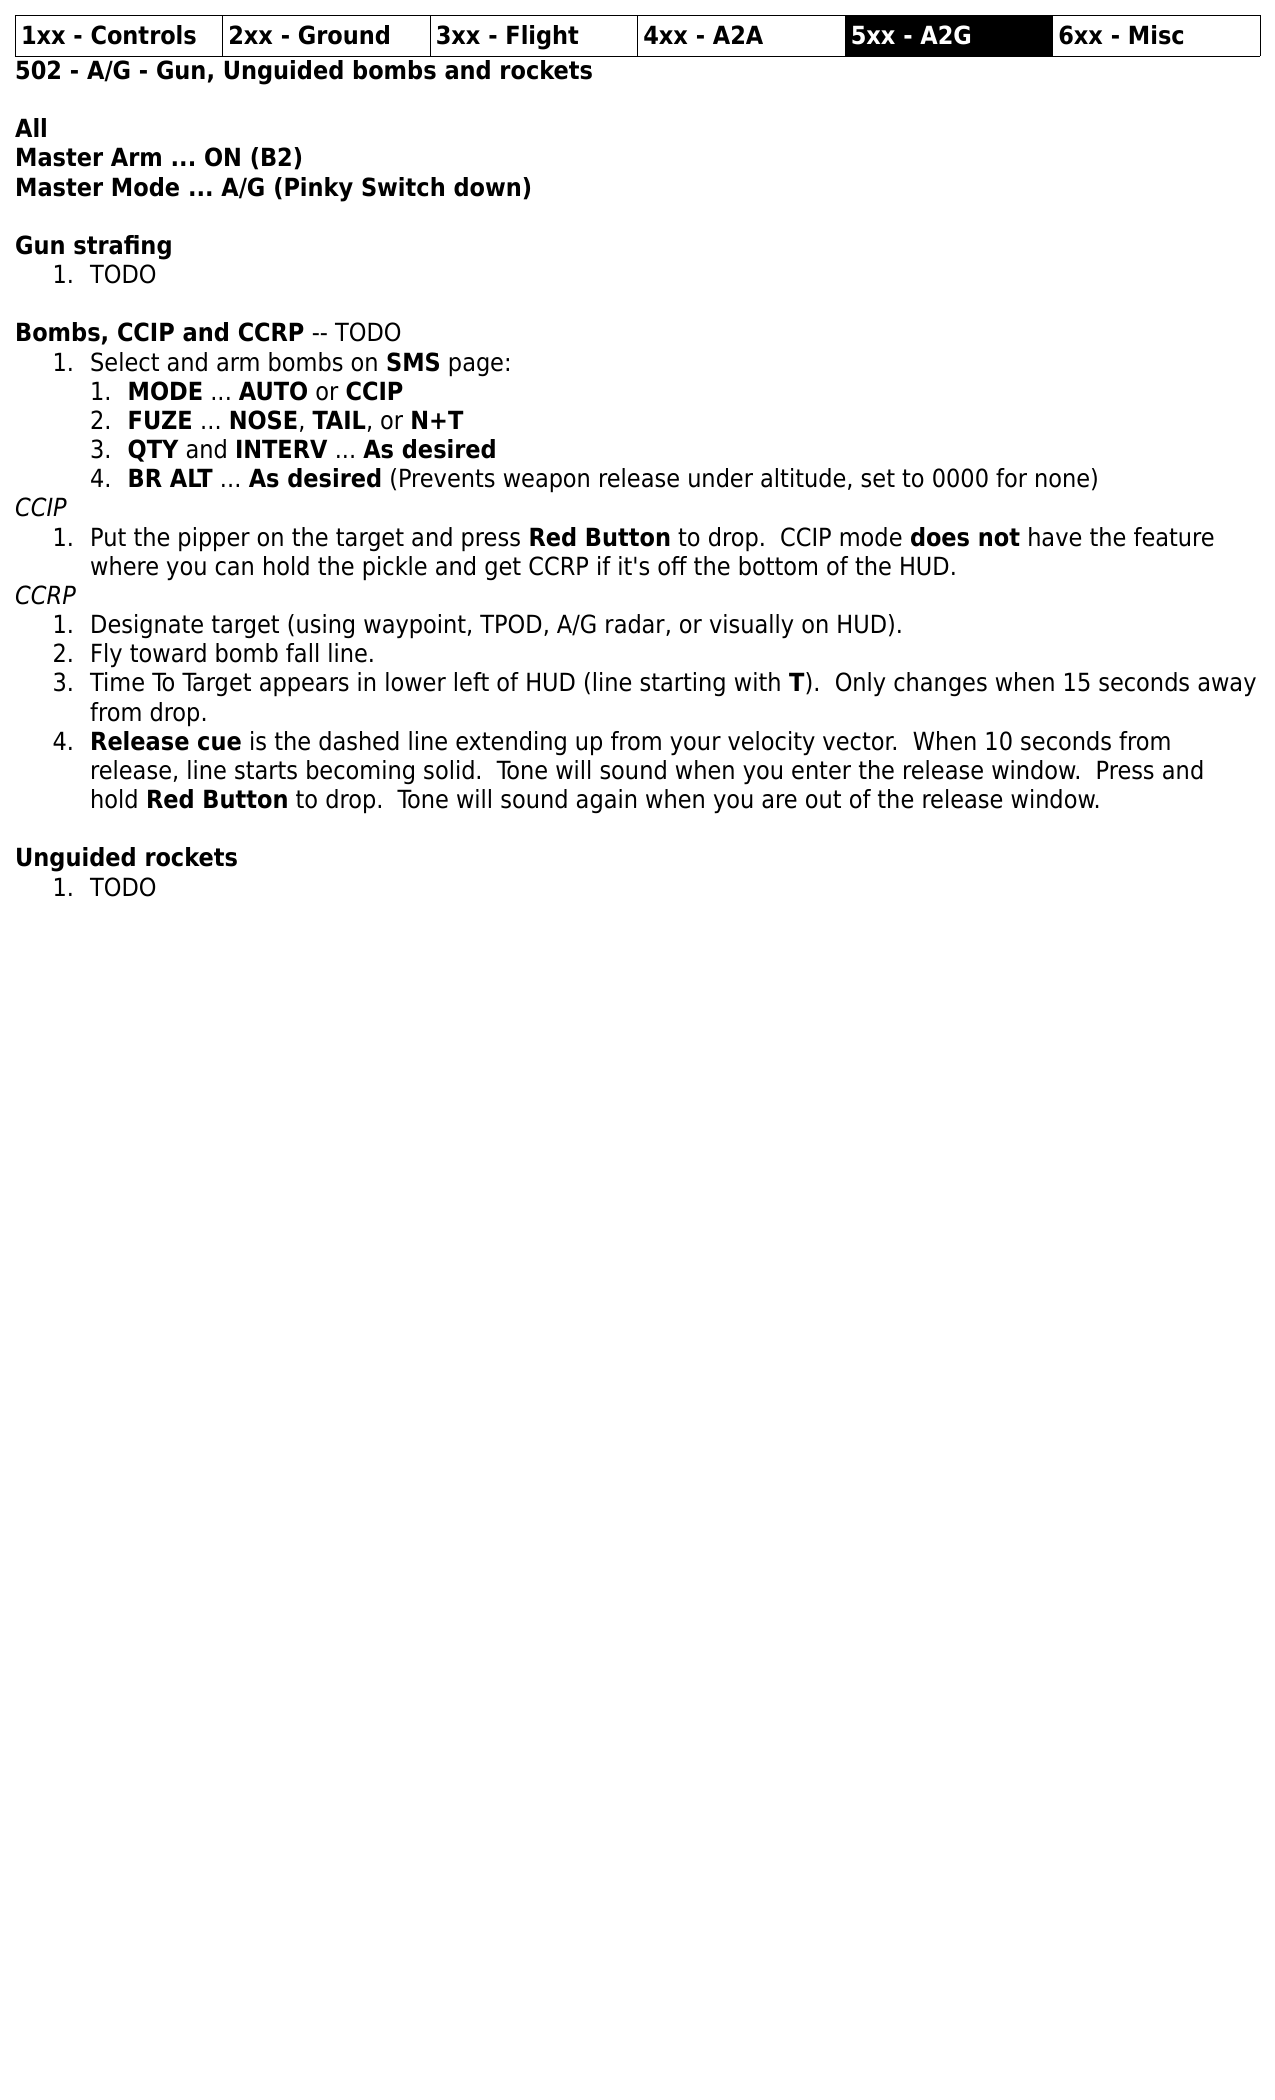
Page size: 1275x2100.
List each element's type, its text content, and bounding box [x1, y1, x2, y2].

table_header 6xx - Misc [1053, 16, 1260, 56]
text Unguided rockets [15, 843, 1260, 873]
text CCRP [15, 581, 1260, 610]
list QTY and INTERV ... As desired [90, 435, 1260, 464]
list FUZE ... NOSE, TAIL, or N+T [90, 406, 1260, 435]
list TODO [52, 873, 1260, 902]
list TODO [52, 260, 1260, 289]
table_header 4xx - A2A [638, 16, 845, 56]
list Time To Target appears in lower left of HUD (line starting with T). Only changes when 15 seconds away from drop. [52, 668, 1260, 727]
list BR ALT ... As desired (Prevents weapon release under altitude, set to 0000 for none) [90, 464, 1260, 493]
table_header 2xx - Ground [223, 16, 430, 56]
text Bombs, CCIP and CCRP -- TODO [15, 318, 1260, 348]
text Gun strafing [15, 231, 1260, 260]
table_header 3xx - Flight [431, 16, 637, 56]
text Master Arm ... ON (B2) [15, 143, 1260, 173]
list Designate target (using waypoint, TPOD, A/G radar, or visually on HUD). [52, 610, 1260, 639]
text All [15, 114, 1260, 143]
list Put the pipper on the target and press Red Button to drop. CCIP mode does not have the feature where you can hold the pickle and get CCRP if it's off the bottom of the HUD. [52, 523, 1260, 581]
list MODE ... AUTO or CCIP [90, 377, 1260, 406]
text 502 - A/G - Gun, Unguided bombs and rockets [15, 57, 1260, 85]
list Select and arm bombs on SMS page: [52, 348, 1260, 377]
text CCIP [15, 493, 1260, 523]
table_header 5xx - A2G [846, 16, 1052, 56]
list Fly toward bomb fall line. [52, 639, 1260, 668]
list Release cue is the dashed line extending up from your velocity vector. When 10 seconds from release, line starts becoming solid. Tone will sound when you enter the release window. Press and hold Red Button to drop. Tone will sound again when you are out of the release window. [52, 727, 1260, 814]
table_header 1xx - Controls [16, 16, 222, 56]
text Master Mode ... A/G (Pinky Switch down) [15, 173, 1260, 202]
